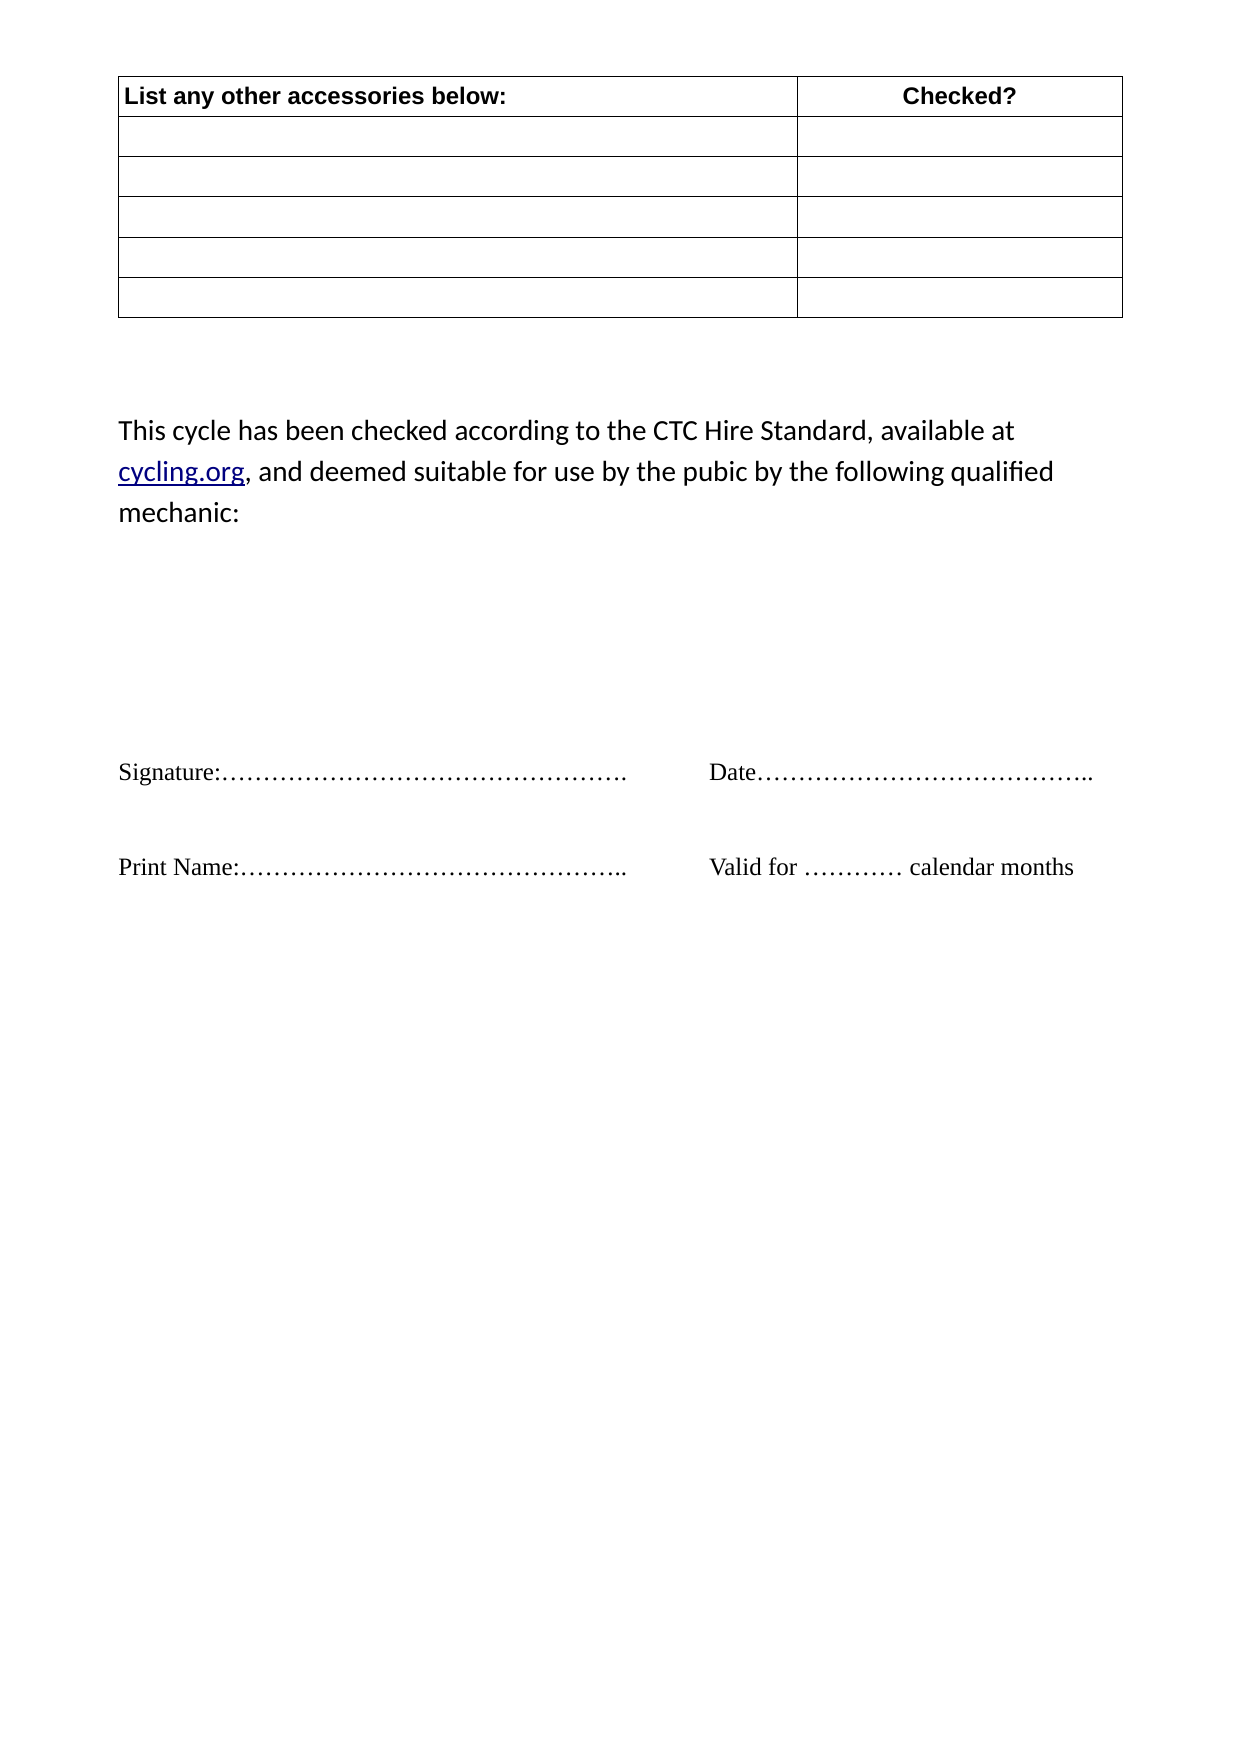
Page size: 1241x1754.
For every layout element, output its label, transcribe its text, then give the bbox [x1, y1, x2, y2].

text Print Name:……………………………………….. Valid for ………… calendar months [118, 852, 1122, 881]
table_cell [119, 197, 797, 237]
table_cell [798, 157, 1122, 196]
text This cycle has been checked according to the CTC Hire Standard, available at cycling.org, and deemed suitable for use by the pubic by the following qualified mechanic: [118, 412, 1122, 530]
table_cell [798, 117, 1122, 156]
table_cell [119, 278, 797, 317]
table_cell [119, 238, 797, 277]
table_header Checked? [798, 77, 1122, 116]
table_cell [798, 238, 1122, 277]
table_header List any other accessories below: [119, 77, 797, 116]
table_cell [798, 278, 1122, 317]
text Signature:…………………………………………. Date………………………………….. [118, 757, 1122, 786]
table_cell [798, 197, 1122, 237]
table_cell [119, 117, 797, 156]
table_cell [119, 157, 797, 196]
